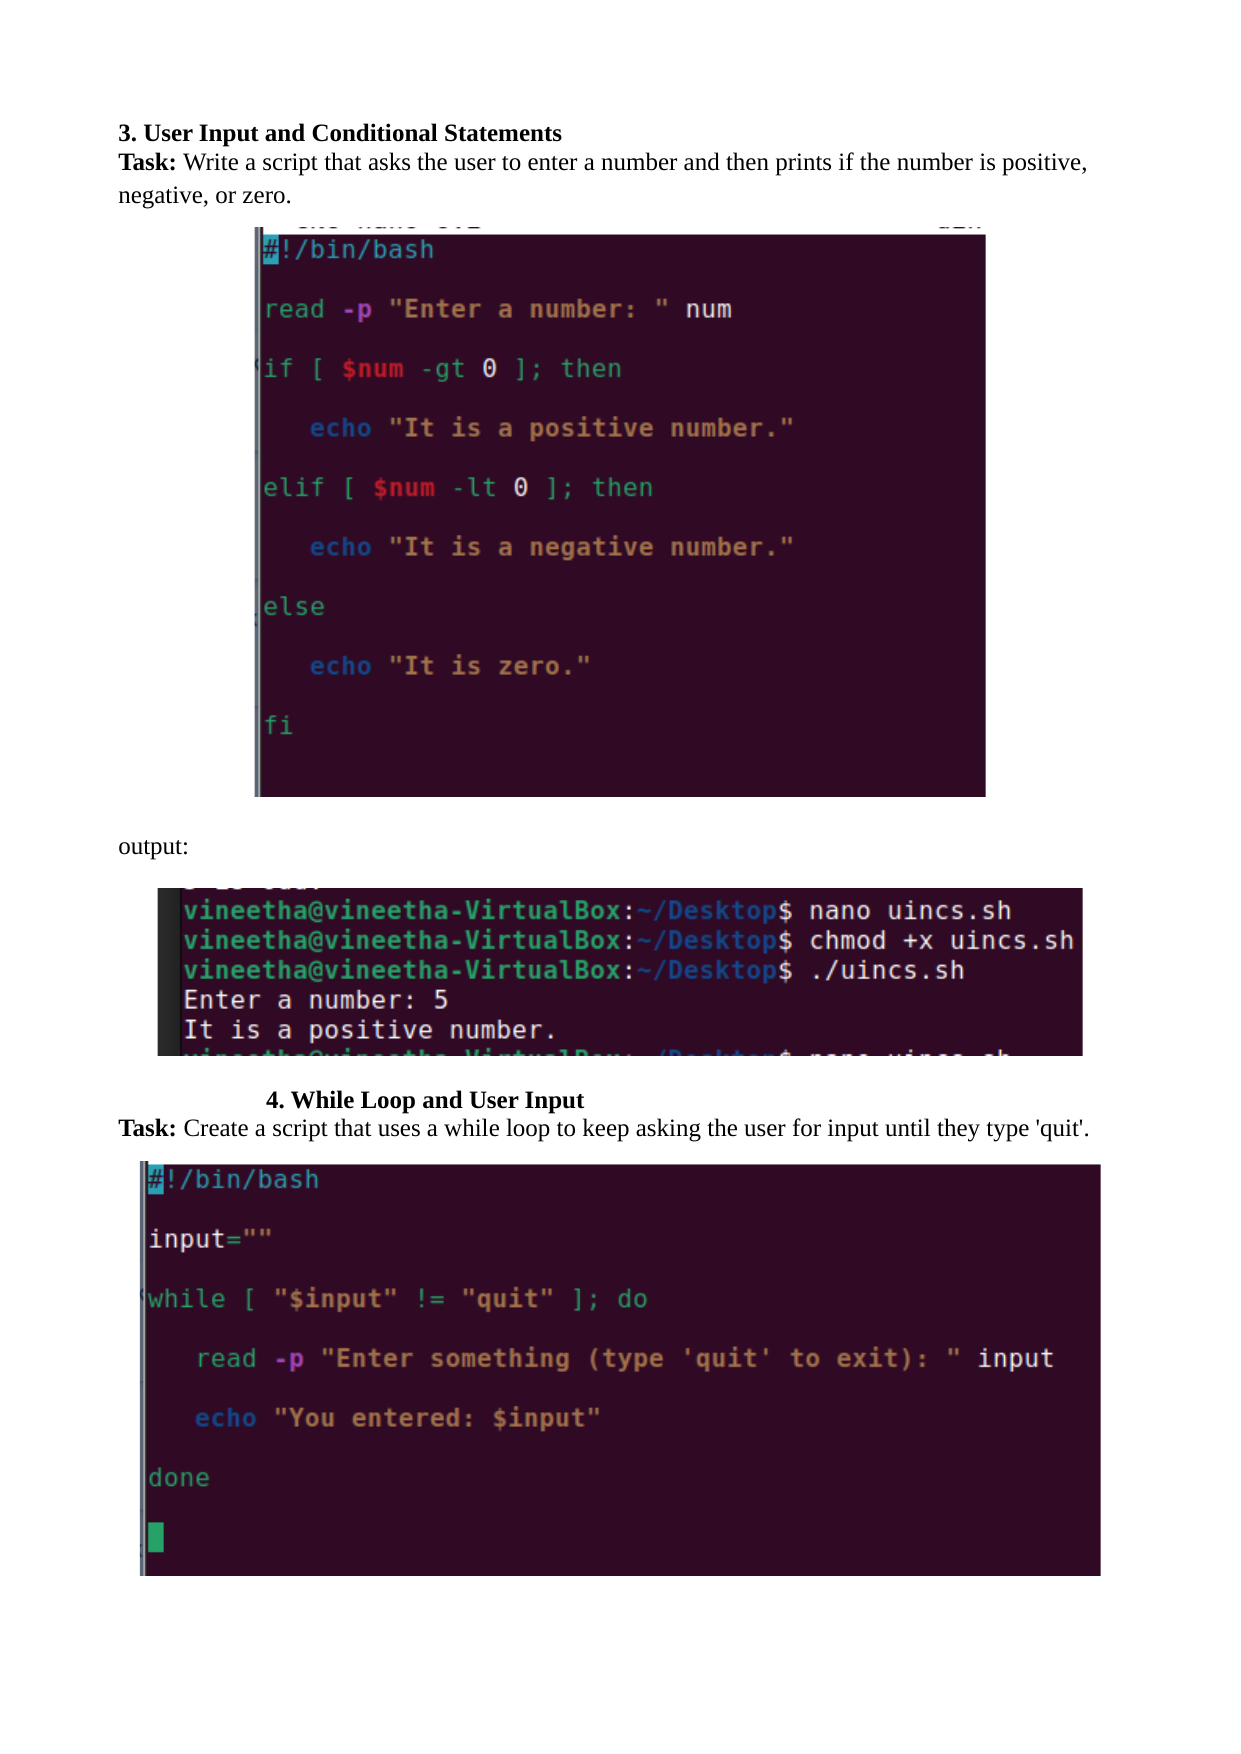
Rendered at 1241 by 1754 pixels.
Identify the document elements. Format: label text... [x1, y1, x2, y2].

text Task: Write a script that asks the user to enter a number and then prints if the number is positive, negative, or zero. [118, 147, 1122, 209]
picture [254, 227, 986, 797]
picture [157, 888, 1083, 1056]
text 3. User Input and Conditional Statements [118, 118, 1122, 147]
text output: [118, 831, 1122, 860]
picture [139, 1161, 1101, 1576]
text 4. While Loop and User Input [118, 889, 1122, 1113]
text Task: Create a script that uses a while loop to keep asking the user for input until they type 'quit'. [118, 1113, 1122, 1142]
